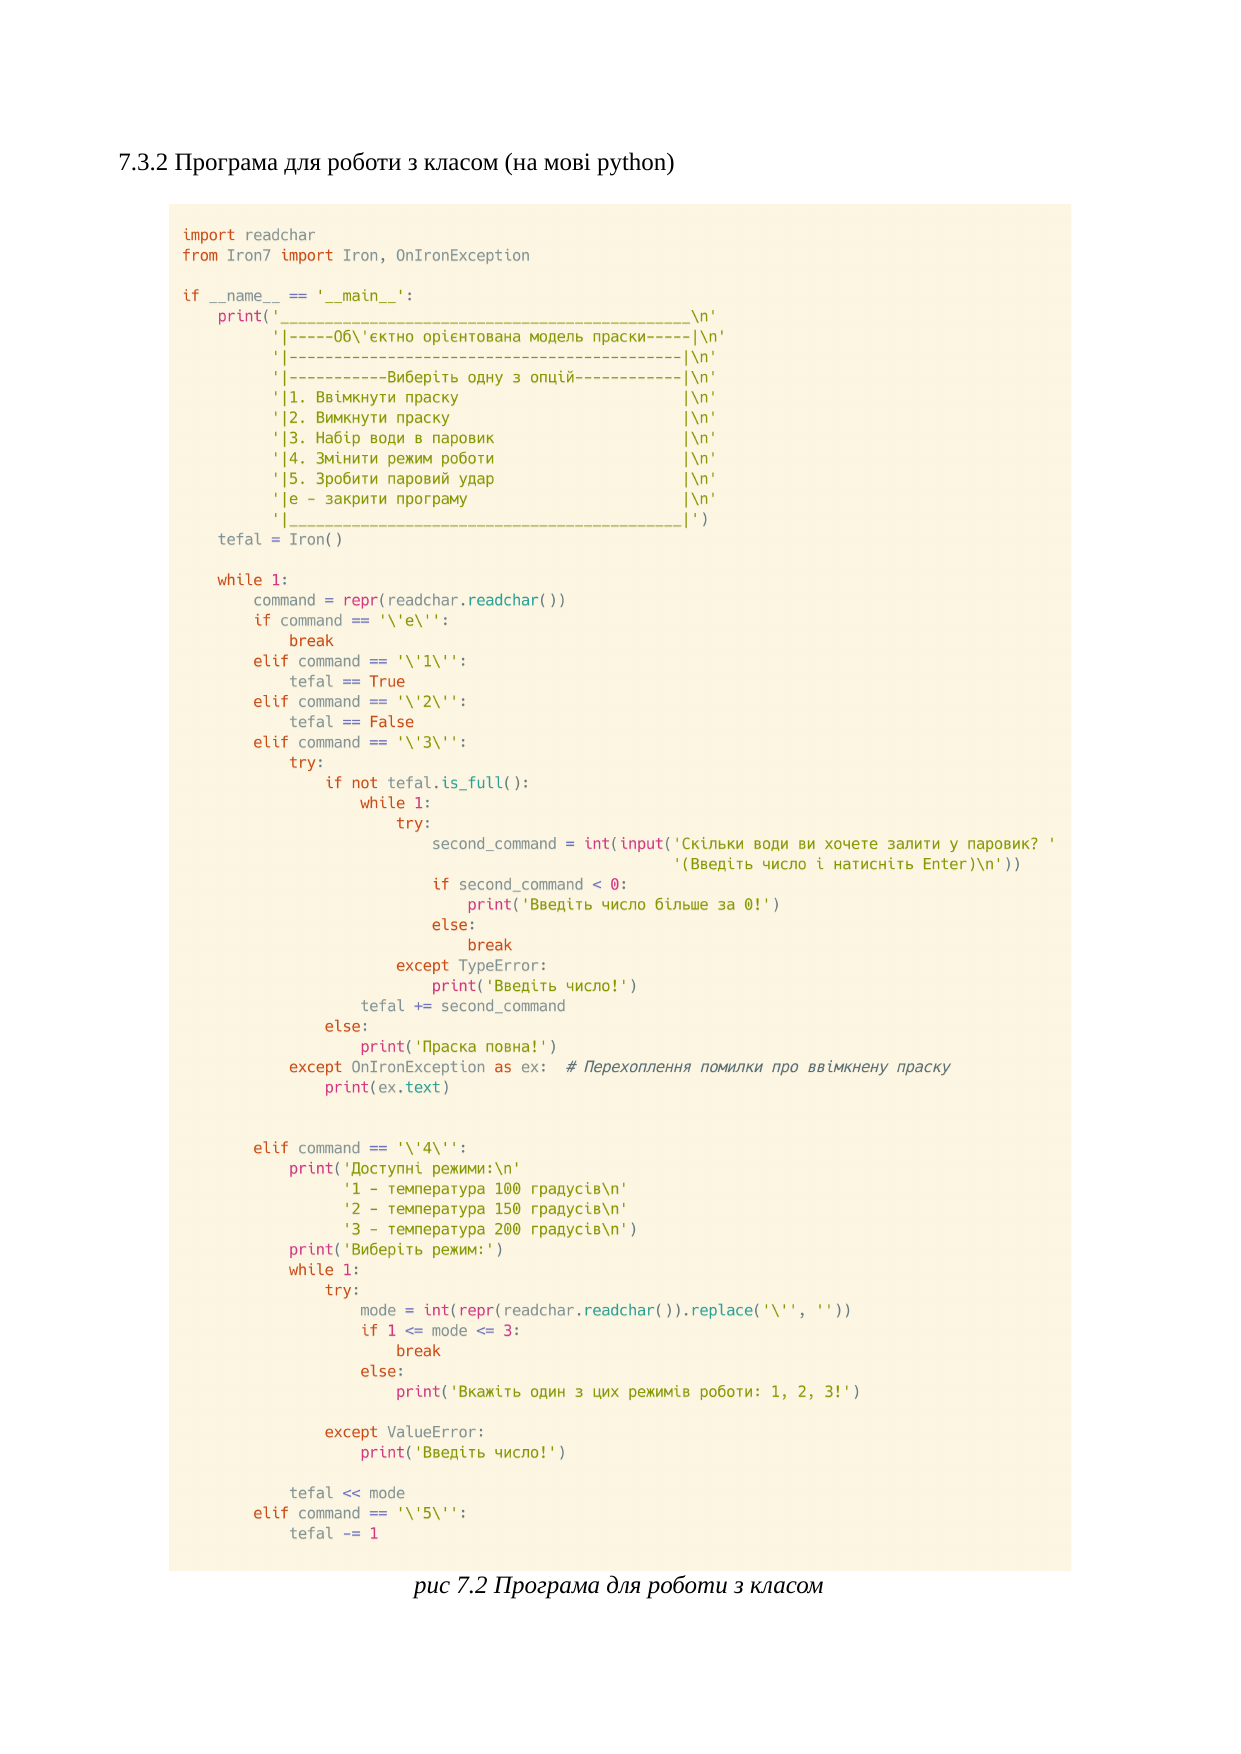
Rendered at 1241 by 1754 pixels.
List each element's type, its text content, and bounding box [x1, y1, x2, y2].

picture [168, 204, 1072, 1571]
text рис 7.2 Програма для роботи з класом [118, 1570, 1122, 1599]
text 7.3.2 Програма для роботи з класом (на мові python) [118, 147, 1122, 176]
